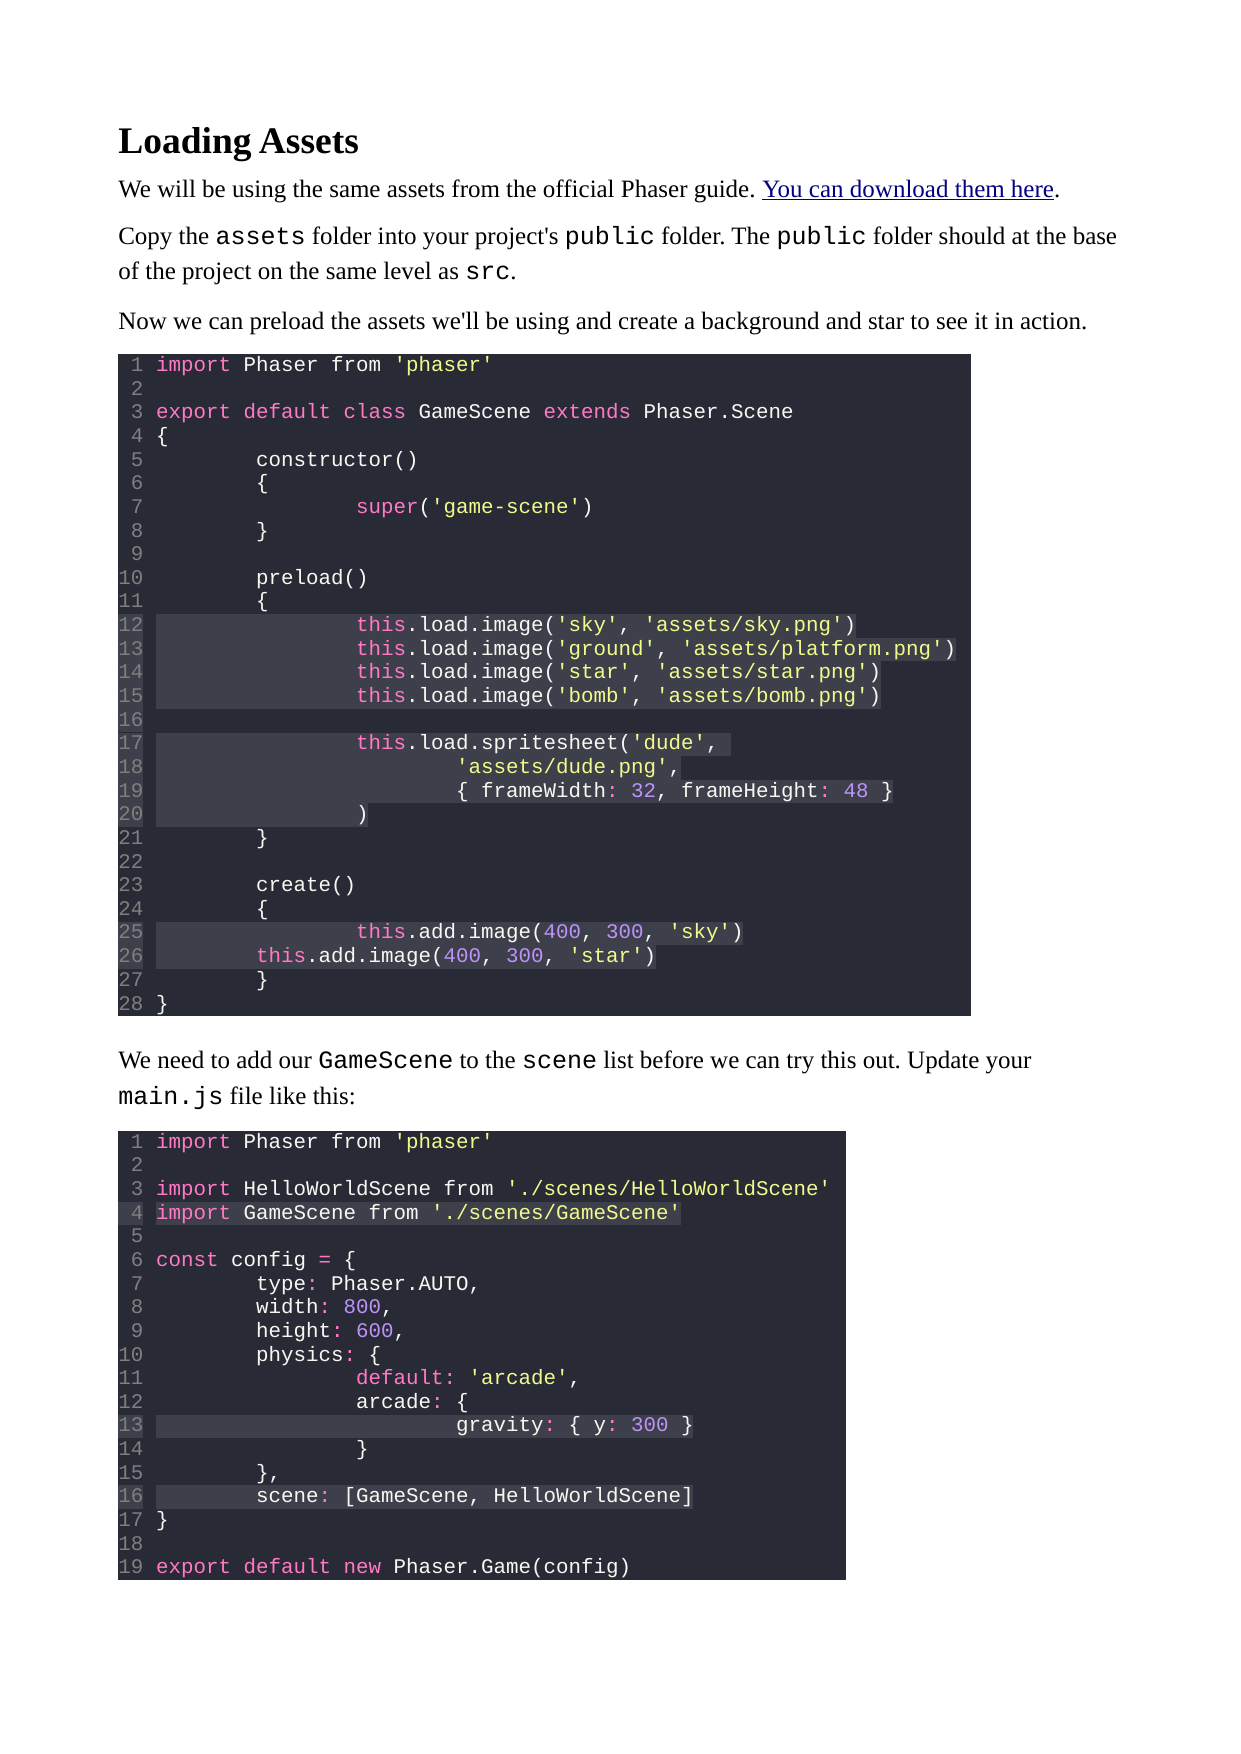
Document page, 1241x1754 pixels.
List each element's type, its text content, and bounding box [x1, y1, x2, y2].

text Copy the assets folder into your project's public folder. The public folder should at the base of the project on the same level as src. [118, 221, 1122, 287]
table_header import Phaser from 'phaser' export default class GameScene extends Phaser.Scene { constructor() { super('game-scene') } preload() { this.load.image('sky', 'assets/sky.png') this.load.image('ground', 'assets/platform.png') this.load.image('star', 'assets/star.png') this.load.image('bomb', 'assets/bomb.png') this.load.spritesheet('dude', 'assets/dude.png', { frameWidth: 32, frameHeight: 48 } ) } create() { this.add.image(400, 300, 'sky') this.add.image(400, 300, 'star') } } [156, 1016, 971, 1046]
text We need to add our GameScene to the scene list before we can try this out. Update your main.js file like this: [118, 1046, 1122, 1112]
table_header import Phaser from 'phaser' import HelloWorldScene from './scenes/HelloWorldScene' import GameScene from './scenes/GameScene' const config = { type: Phaser.AUTO, width: 800, height: 600, physics: { default: 'arcade', arcade: { gravity: { y: 300 } } }, scene: [GameScene, HelloWorldScene] } export default new Phaser.Game(config) [156, 1580, 846, 1609]
subtitle Loading Assets [118, 118, 1122, 161]
text Now we can preload the assets we'll be using and create a background and star to see it in action. [118, 306, 1122, 335]
text We will be using the same assets from the official Phaser guide. You can download them here. [118, 174, 1122, 202]
table_header 1 2 3 4 5 6 7 8 9 10 11 12 13 14 15 16 17 18 19 [118, 1580, 156, 1609]
